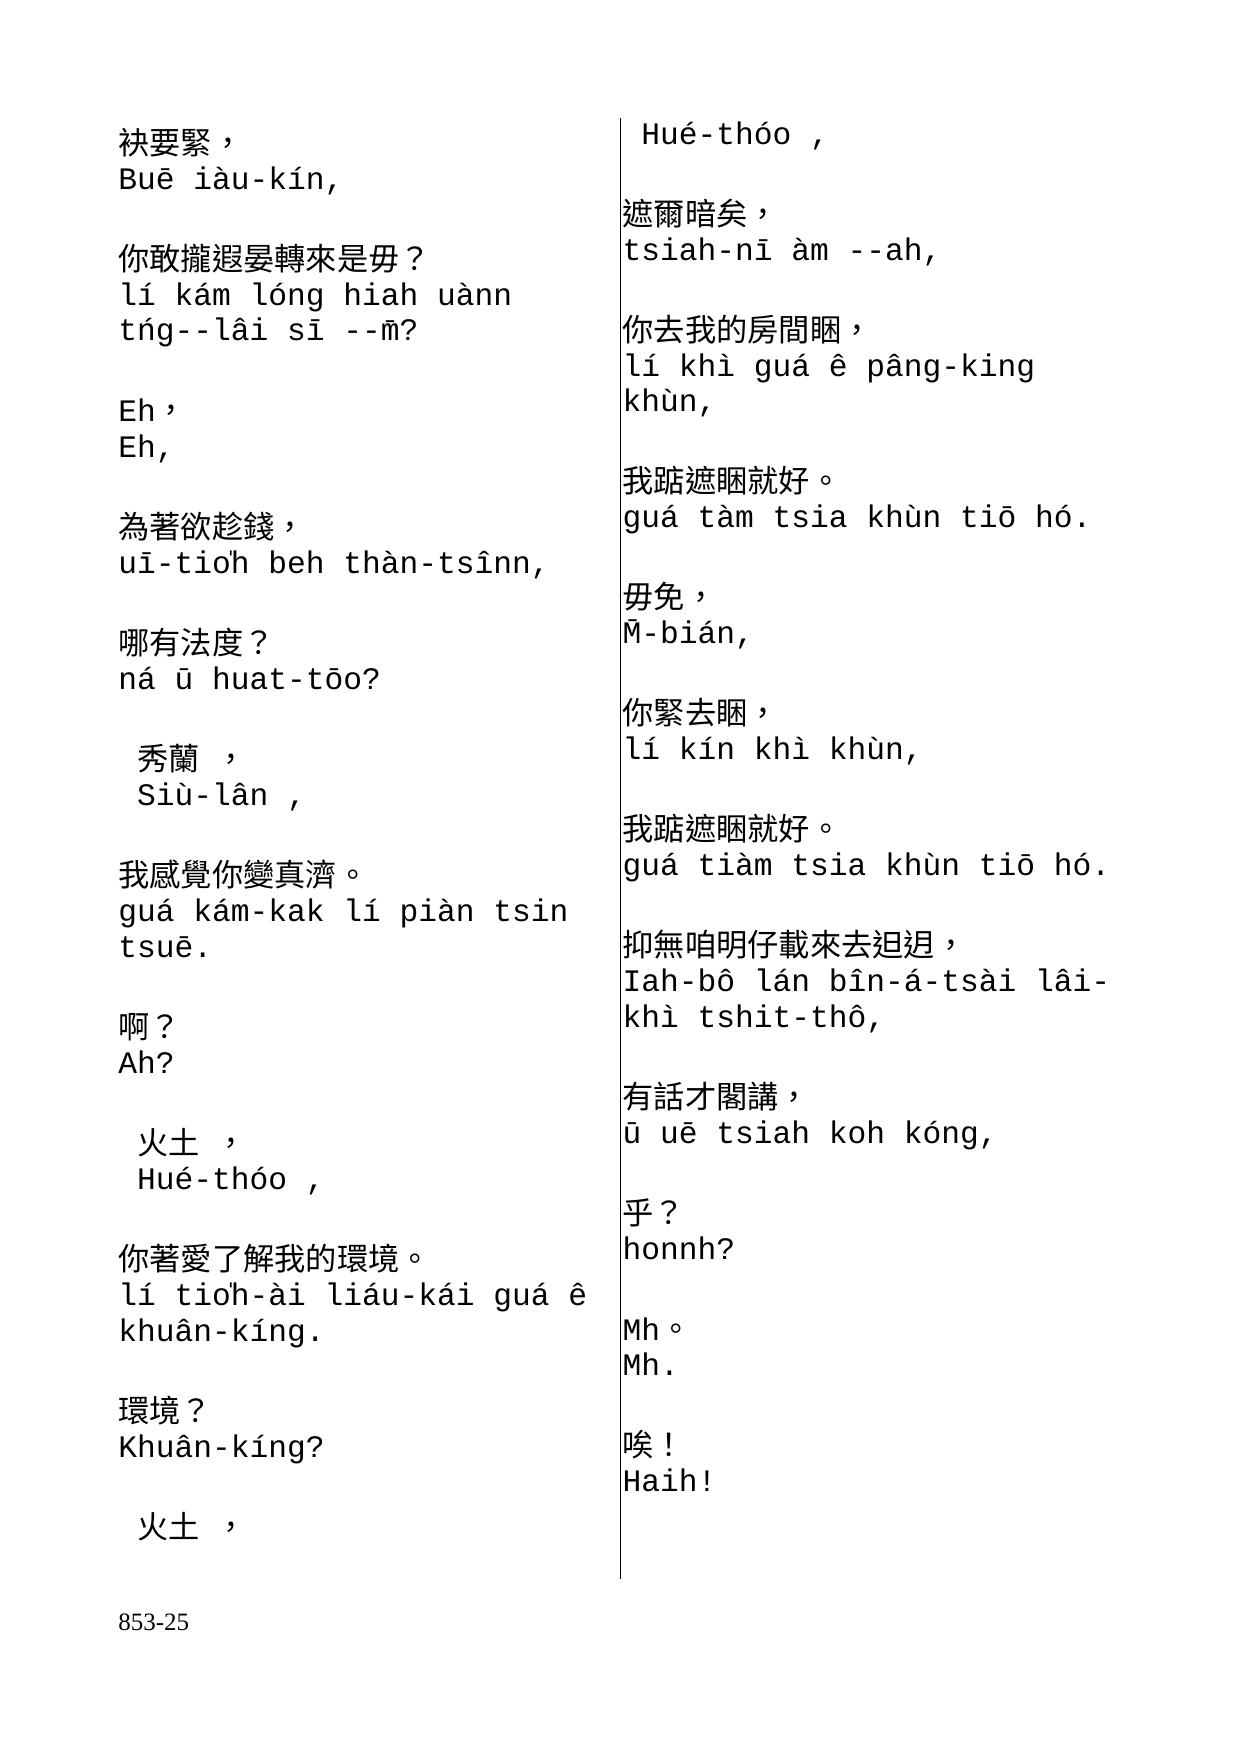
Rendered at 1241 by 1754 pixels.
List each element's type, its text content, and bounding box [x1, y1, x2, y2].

text lí tio̍h-ài liáu-kái guá ê khuân-kíng. [118, 1280, 618, 1351]
text Mh. [622, 1350, 1122, 1385]
text 我踮遮睏就好。 [622, 804, 1122, 850]
text 秀蘭 ， [118, 734, 618, 780]
text 你緊去睏， [622, 688, 1122, 734]
text 乎？ [622, 1188, 1122, 1233]
text uī-tio̍h beh thàn-tsînn, [118, 547, 618, 583]
text lí khì guá ê pâng-king khùn, [622, 350, 1122, 421]
text Hué-thóo , [622, 118, 1122, 153]
text Mh。 [622, 1304, 1122, 1350]
text Ah? [118, 1047, 618, 1083]
text 為著欲趁錢， [118, 502, 618, 547]
text 你著愛了解我的環境。 [118, 1234, 618, 1280]
text ná ū huat-tōo? [118, 663, 618, 699]
text Eh, [118, 431, 618, 467]
text 有話才閣講， [622, 1072, 1122, 1117]
text guá kám-kak lí piàn tsin tsuē. [118, 896, 618, 967]
text 環境？ [118, 1386, 618, 1431]
text 你敢攏遐晏轉來是毋？ [118, 234, 618, 279]
text 毋免， [622, 572, 1122, 618]
text guá tàm tsia khùn tiō hó. [622, 502, 1122, 537]
text 唉！ [622, 1421, 1122, 1466]
text M̄-bián, [622, 618, 1122, 653]
text 火土 ， [118, 1118, 618, 1164]
text Eh， [118, 386, 618, 431]
text Iah-bô lán bîn-á-tsài lâi-khì tshit-thô, [622, 966, 1122, 1037]
text Buē iàu-kín, [118, 163, 618, 199]
text 抑無咱明仔載來去𨑨迌， [622, 921, 1122, 966]
text ū uē tsiah koh kóng, [622, 1117, 1122, 1153]
text Siù-lân , [118, 780, 618, 815]
text 遮爾暗矣， [622, 189, 1122, 234]
text lí kám lóng hiah uànn tńg--lâi sī --m̄? [118, 279, 618, 350]
text lí kín khì khùn, [622, 734, 1122, 769]
text 我踮遮睏就好。 [622, 456, 1122, 502]
text tsiah-nī àm --ah, [622, 234, 1122, 269]
text Khuân-kíng? [118, 1431, 618, 1467]
text 你去我的房間睏， [622, 305, 1122, 350]
text 火土 ， [118, 1502, 618, 1548]
text 啊？ [118, 1002, 618, 1047]
text 袂要緊， [118, 118, 618, 163]
text honnh? [622, 1233, 1122, 1269]
text Hué-thóo , [118, 1164, 618, 1199]
text guá tiàm tsia khùn tiō hó. [622, 850, 1122, 885]
text 我感覺你變真濟。 [118, 851, 618, 896]
text 哪有法度？ [118, 618, 618, 663]
text Haih! [622, 1466, 1122, 1501]
